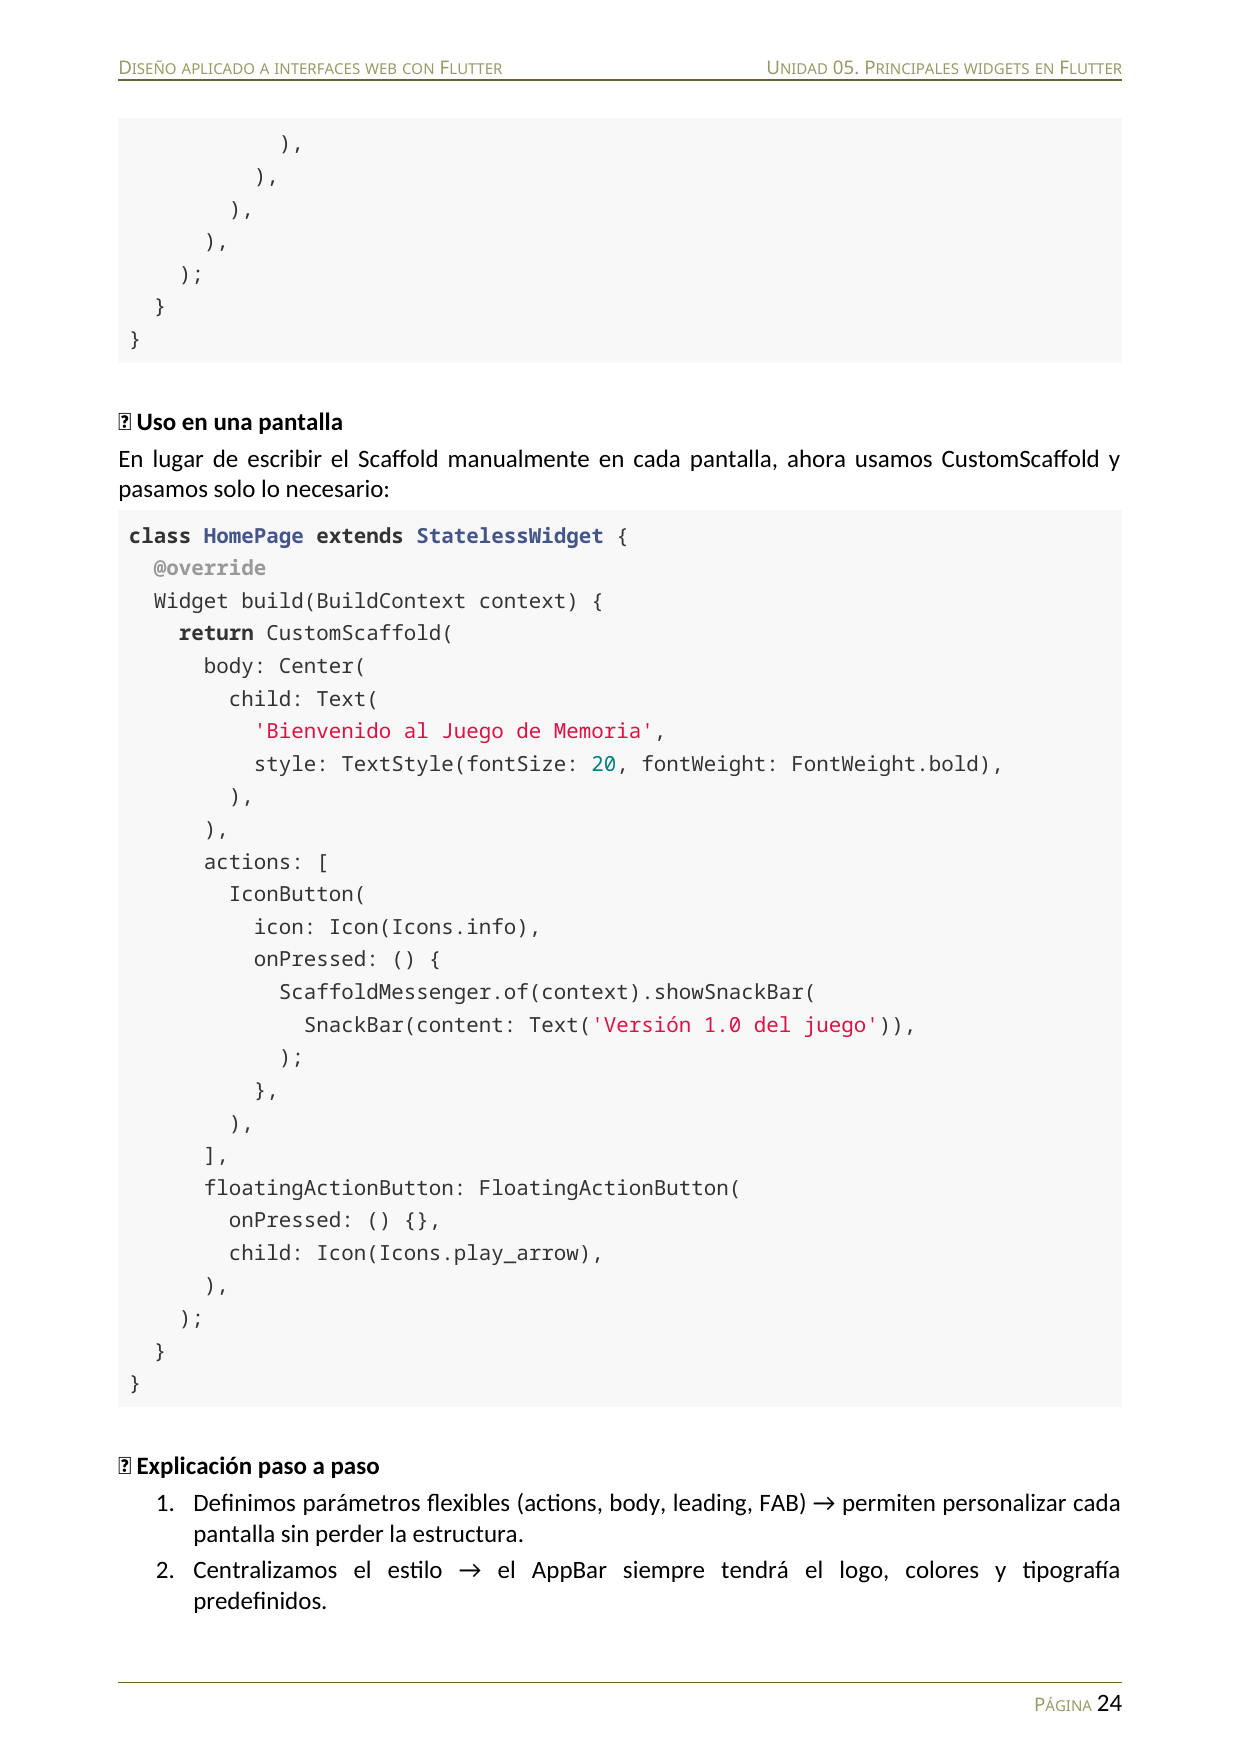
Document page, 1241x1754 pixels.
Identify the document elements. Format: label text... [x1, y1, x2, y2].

text 🔹 Uso en una pantalla [118, 406, 1122, 436]
list Definimos parámetros flexibles (actions, body, leading, FAB) → permiten personalizar cada pantalla sin perder la estructura. [156, 1487, 1122, 1548]
table_header ), ), ), ), ); } } [118, 118, 1122, 363]
list Centralizamos el estilo → el AppBar siempre tendrá el logo, colores y tipografía predefinidos. [156, 1555, 1122, 1616]
table_header class HomePage extends StatelessWidget { @override Widget build(BuildContext context) { return CustomScaffold( body: Center( child: Text( 'Bienvenido al Juego de Memoria', style: TextStyle(fontSize: 20, fontWeight: FontWeight.bold), ), ), actions: [ IconButton( icon: Icon(Icons.info), onPressed: () { ScaffoldMessenger.of(context).showSnackBar( SnackBar(content: Text('Versión 1.0 del juego')), ); }, ), ], floatingActionButton: FloatingActionButton( onPressed: () {}, child: Icon(Icons.play_arrow), ), ); } } [118, 510, 1122, 1407]
text En lugar de escribir el Scaffold manualmente en cada pantalla, ahora usamos CustomScaffold y pasamos solo lo necesario: [118, 443, 1122, 504]
text 🔹 Explicación paso a paso [118, 1450, 1122, 1481]
